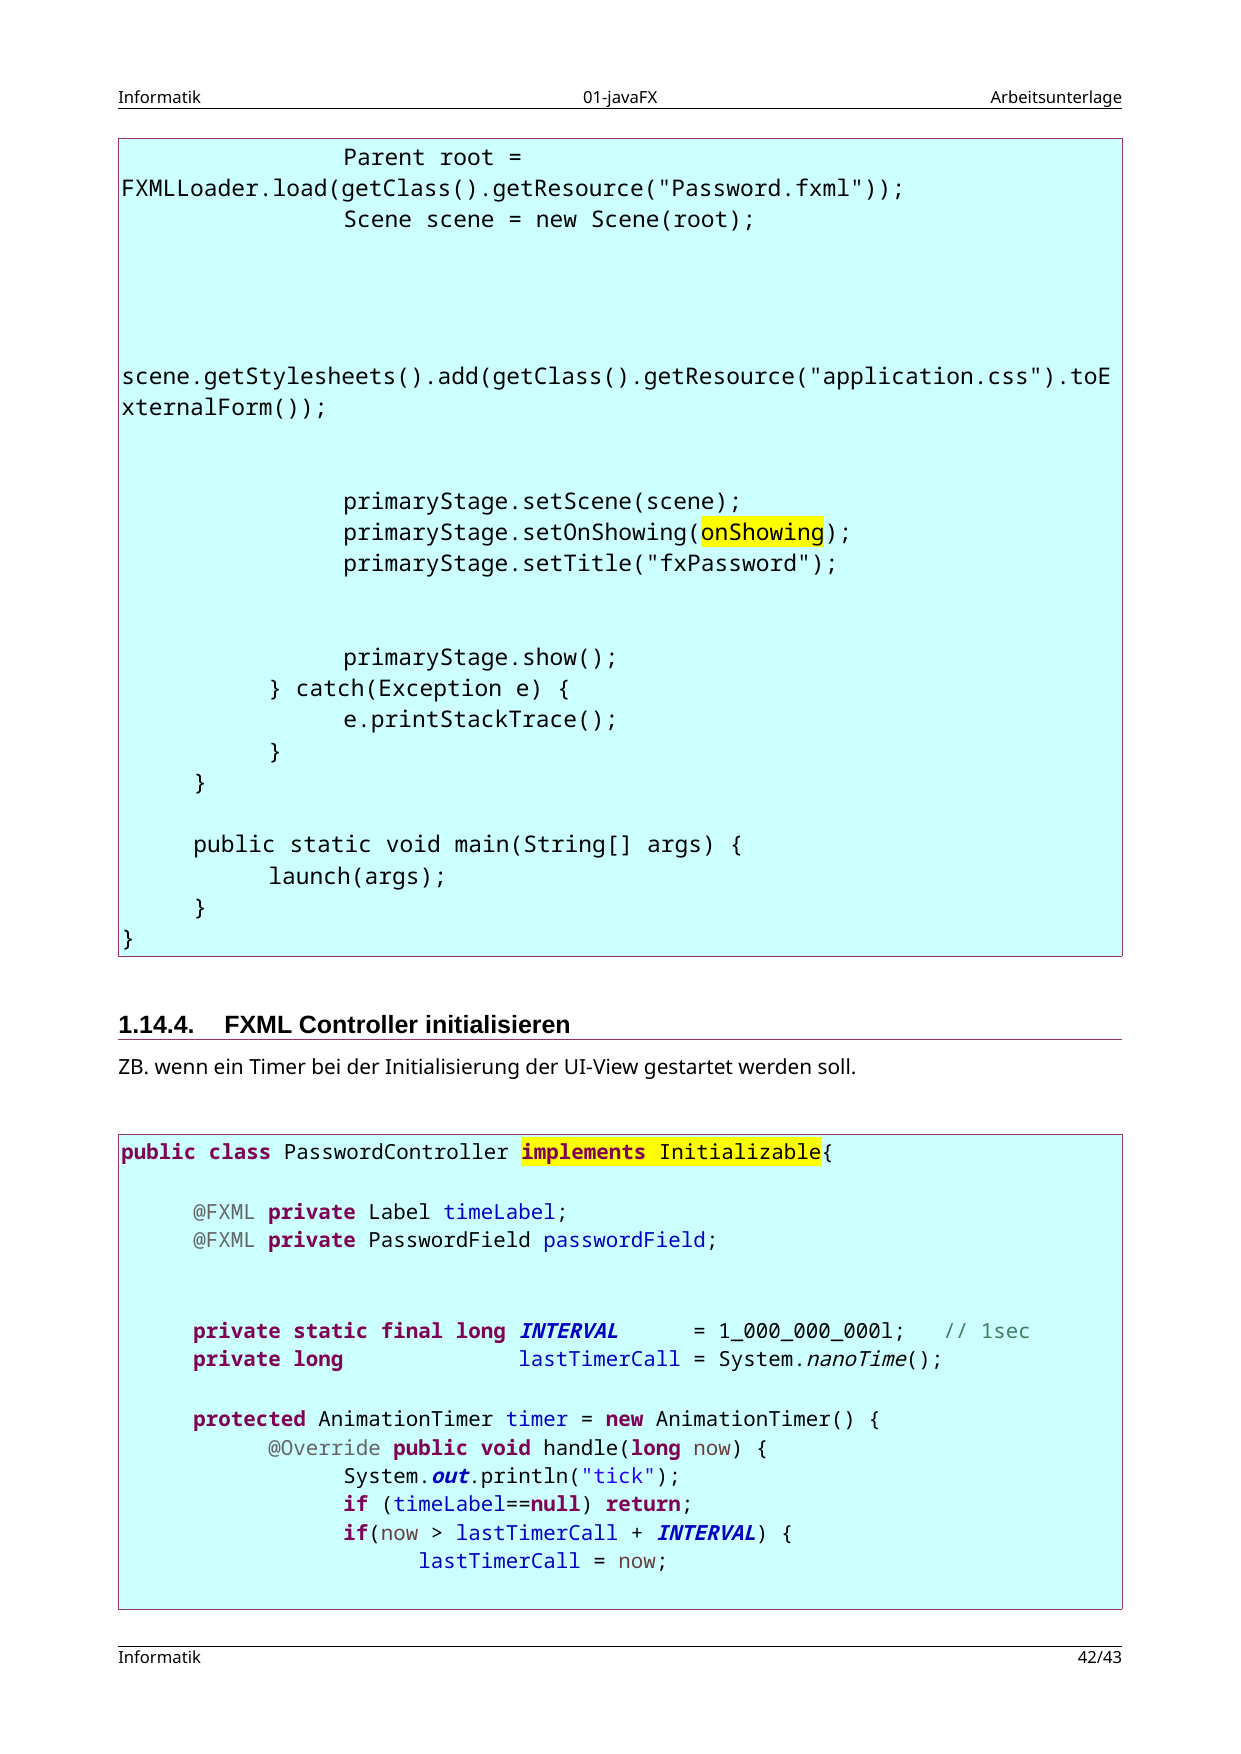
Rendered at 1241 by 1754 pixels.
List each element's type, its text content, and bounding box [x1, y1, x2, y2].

text } catch(Exception e) { [119, 669, 1122, 700]
text Parent root = FXMLLoader.load(getClass().getResource("Password.fxml")); [119, 139, 1122, 200]
text } [119, 888, 1122, 919]
text primaryStage.show(); [119, 638, 1122, 669]
text primaryStage.setOnShowing(onShowing); [119, 513, 1122, 544]
text @FXML private PasswordField passwordField; [119, 1222, 1122, 1251]
text public static void main(String[] args) { [119, 825, 1122, 857]
text primaryStage.setScene(scene); [119, 482, 1122, 513]
text private static final long INTERVAL = 1_000_000_000l; // 1sec [119, 1313, 1122, 1342]
text launch(args); [119, 857, 1122, 888]
text lastTimerCall = now; [119, 1543, 1122, 1572]
text scene.getStylesheets().add(getClass().getResource("application.css").toExternalForm()); [119, 294, 1122, 419]
text e.printStackTrace(); [119, 700, 1122, 732]
text if(now > lastTimerCall + INTERVAL) { [119, 1515, 1122, 1543]
text if (timeLabel==null) return; [119, 1487, 1122, 1515]
text public class PasswordController implements Initializable{ [119, 1135, 1122, 1162]
text private long lastTimerCall = System.nanoTime(); [119, 1342, 1122, 1370]
text primaryStage.setTitle("fxPassword"); [119, 544, 1122, 575]
text Scene scene = new Scene(root); [119, 200, 1122, 232]
text System.out.println("tick"); [119, 1458, 1122, 1487]
text } [119, 732, 1122, 763]
text @FXML private Label timeLabel; [119, 1194, 1122, 1222]
text protected AnimationTimer timer = new AnimationTimer() { [119, 1401, 1122, 1430]
text @Override public void handle(long now) { [119, 1430, 1122, 1458]
text } [119, 763, 1122, 794]
text } [119, 919, 1122, 956]
subtitle FXML Controller initialisieren [118, 1010, 1122, 1039]
text ZB. wenn ein Timer bei der Initialisierung der UI-View gestartet werden soll. [118, 1052, 1122, 1081]
